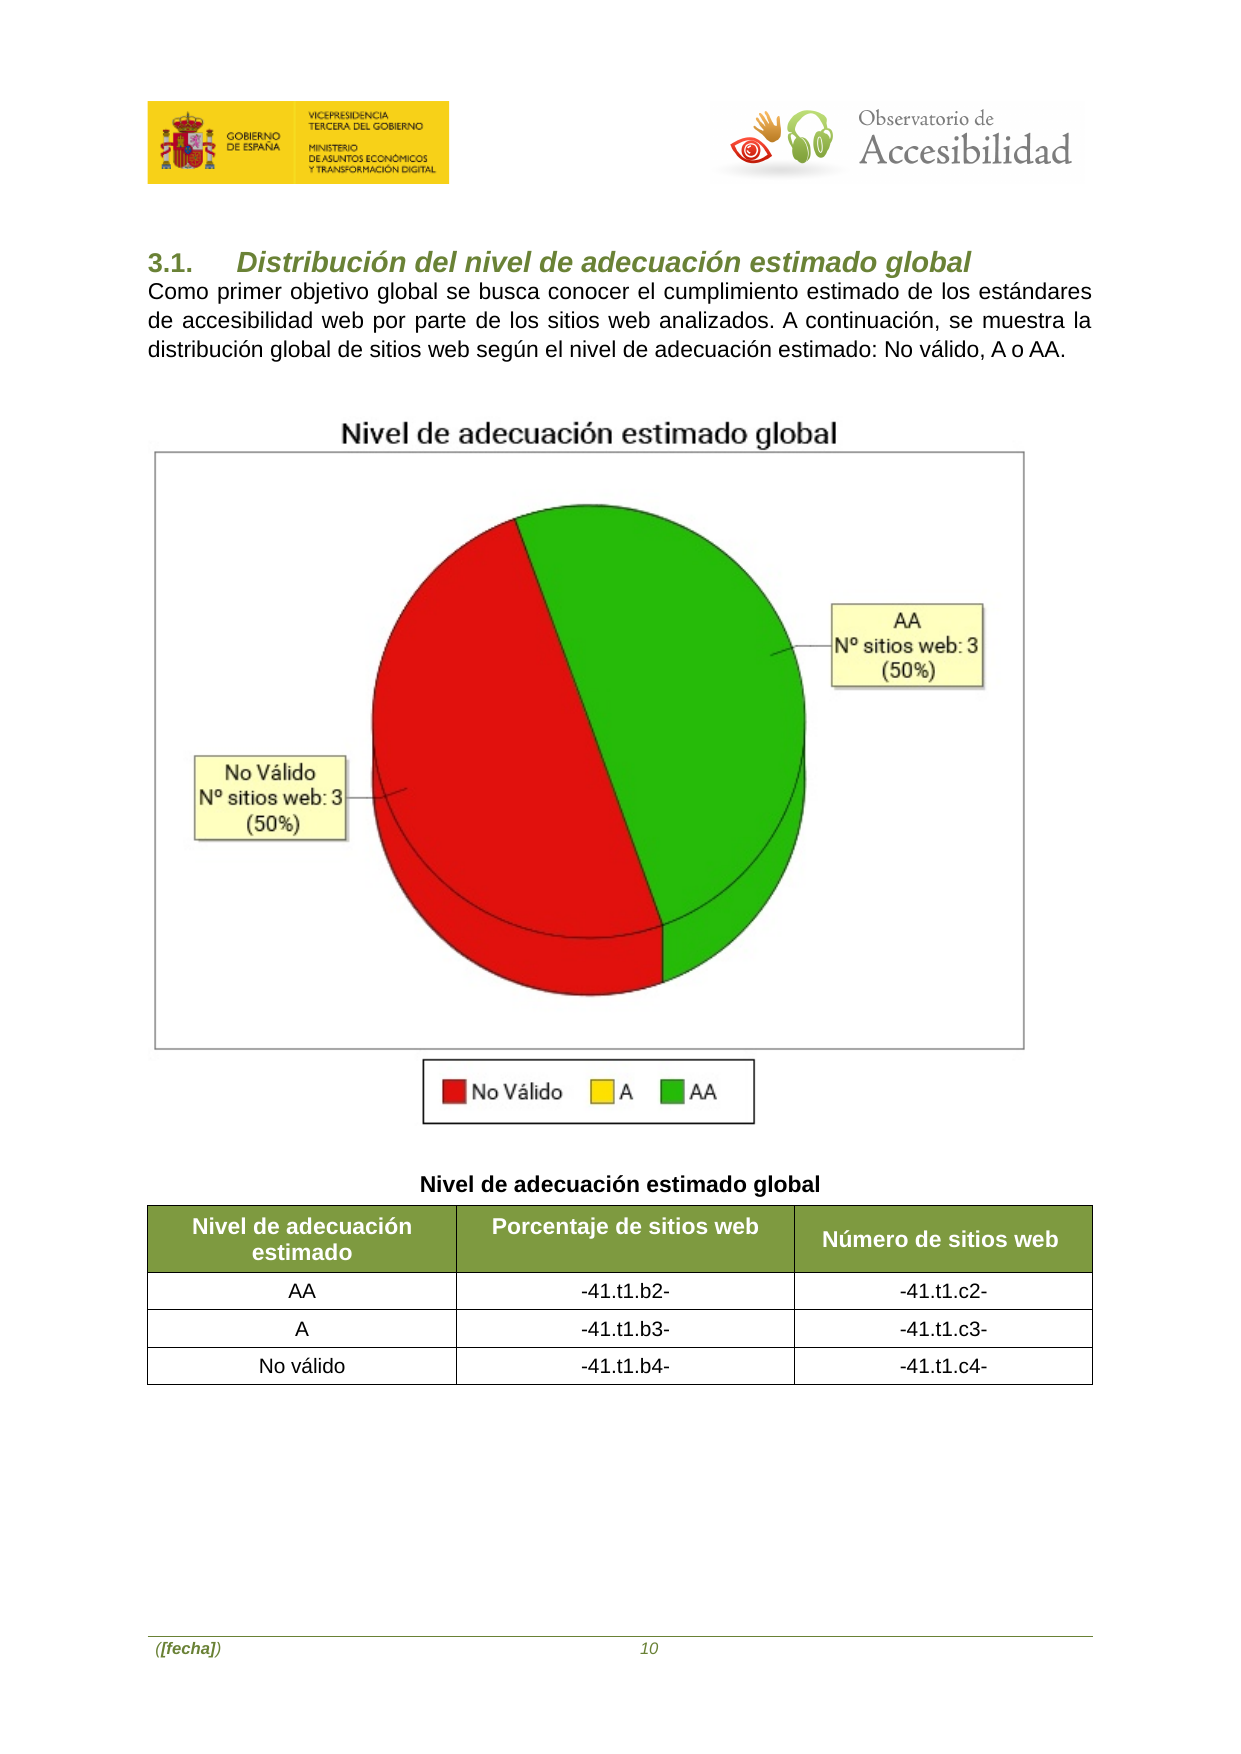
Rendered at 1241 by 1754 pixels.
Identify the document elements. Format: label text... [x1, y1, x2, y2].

table_cell -41.t1.c3- [795, 1310, 1092, 1347]
table_cell -41.t1.c2- [795, 1273, 1092, 1309]
table_cell -41.t1.c4- [795, 1348, 1092, 1384]
picture [147, 101, 450, 184]
table_header Número de sitios web [795, 1206, 1092, 1272]
subtitle Distribución del nivel de adecuación estimado global [148, 245, 1092, 278]
table_cell A [148, 1310, 456, 1347]
table_cell -41.t1.b4- [457, 1348, 794, 1384]
table_cell AA [148, 1273, 456, 1309]
table_cell No válido [148, 1348, 456, 1384]
text Como primer objetivo global se busca conocer el cumplimiento estimado de los estándares de accesibilidad web por parte de los sitios web analizados. A continuación, se muestra la distribución global de sitios web según el nivel de adecuación estimado: No válido, A o AA. [148, 278, 1092, 362]
table_cell -41.t1.b2- [457, 1273, 794, 1309]
table_header Porcentaje de sitios web [457, 1206, 794, 1272]
text Nivel de adecuación estimado global [148, 1171, 1092, 1197]
picture [710, 101, 1086, 184]
table_header Nivel de adecuación estimado [148, 1206, 456, 1272]
picture [147, 416, 1031, 1126]
table_cell -41.t1.b3- [457, 1310, 794, 1347]
